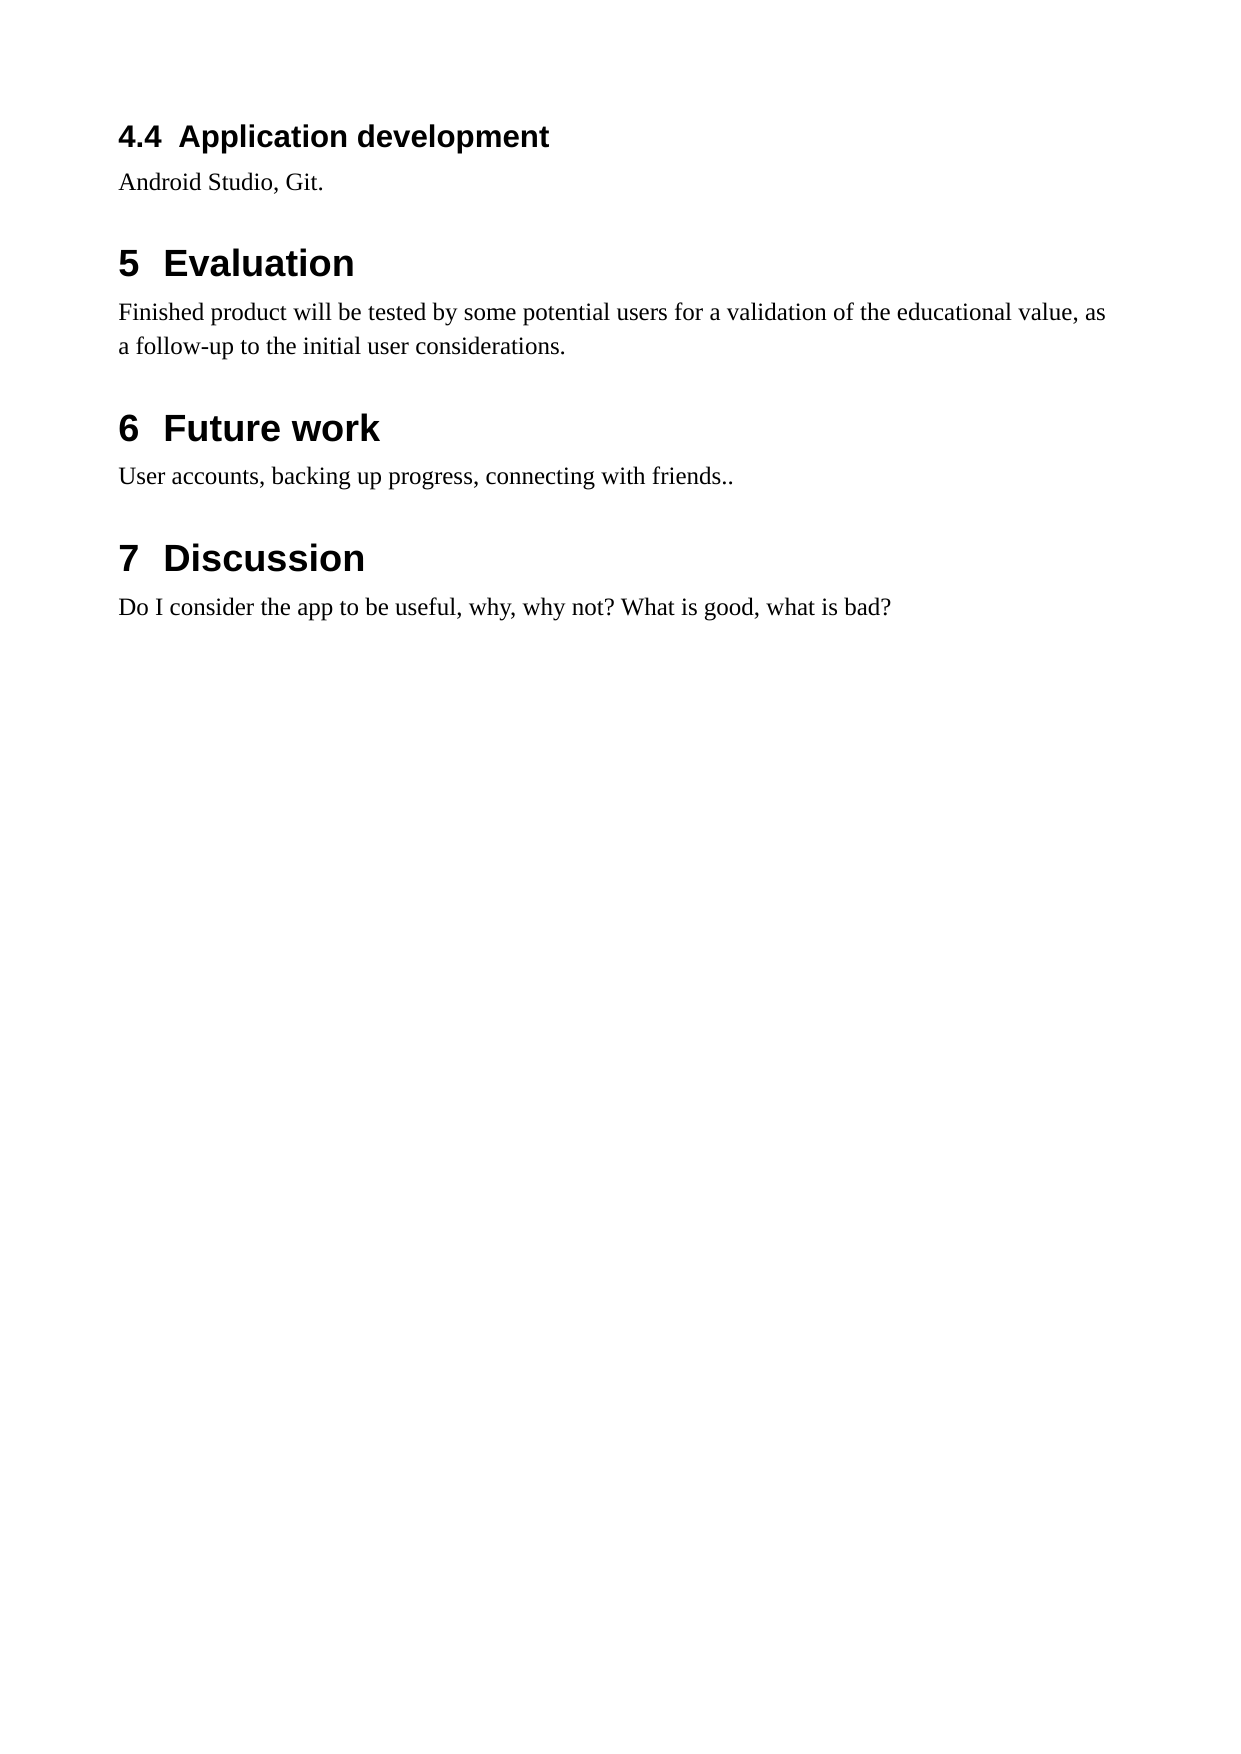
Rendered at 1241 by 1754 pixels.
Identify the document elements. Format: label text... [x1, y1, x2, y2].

text Android Studio, Git. [118, 167, 1122, 195]
text Do I consider the app to be useful, why, why not? What is good, what is bad? [118, 592, 1122, 620]
subtitle Discussion [118, 536, 1122, 579]
subtitle Evaluation [118, 241, 1122, 284]
subtitle Future work [118, 405, 1122, 449]
text User accounts, backing up progress, connecting with friends.. [118, 461, 1122, 490]
subtitle Application development [118, 118, 1122, 154]
text Finished product will be tested by some potential users for a validation of the educational value, as a follow-up to the initial user considerations. [118, 297, 1122, 360]
